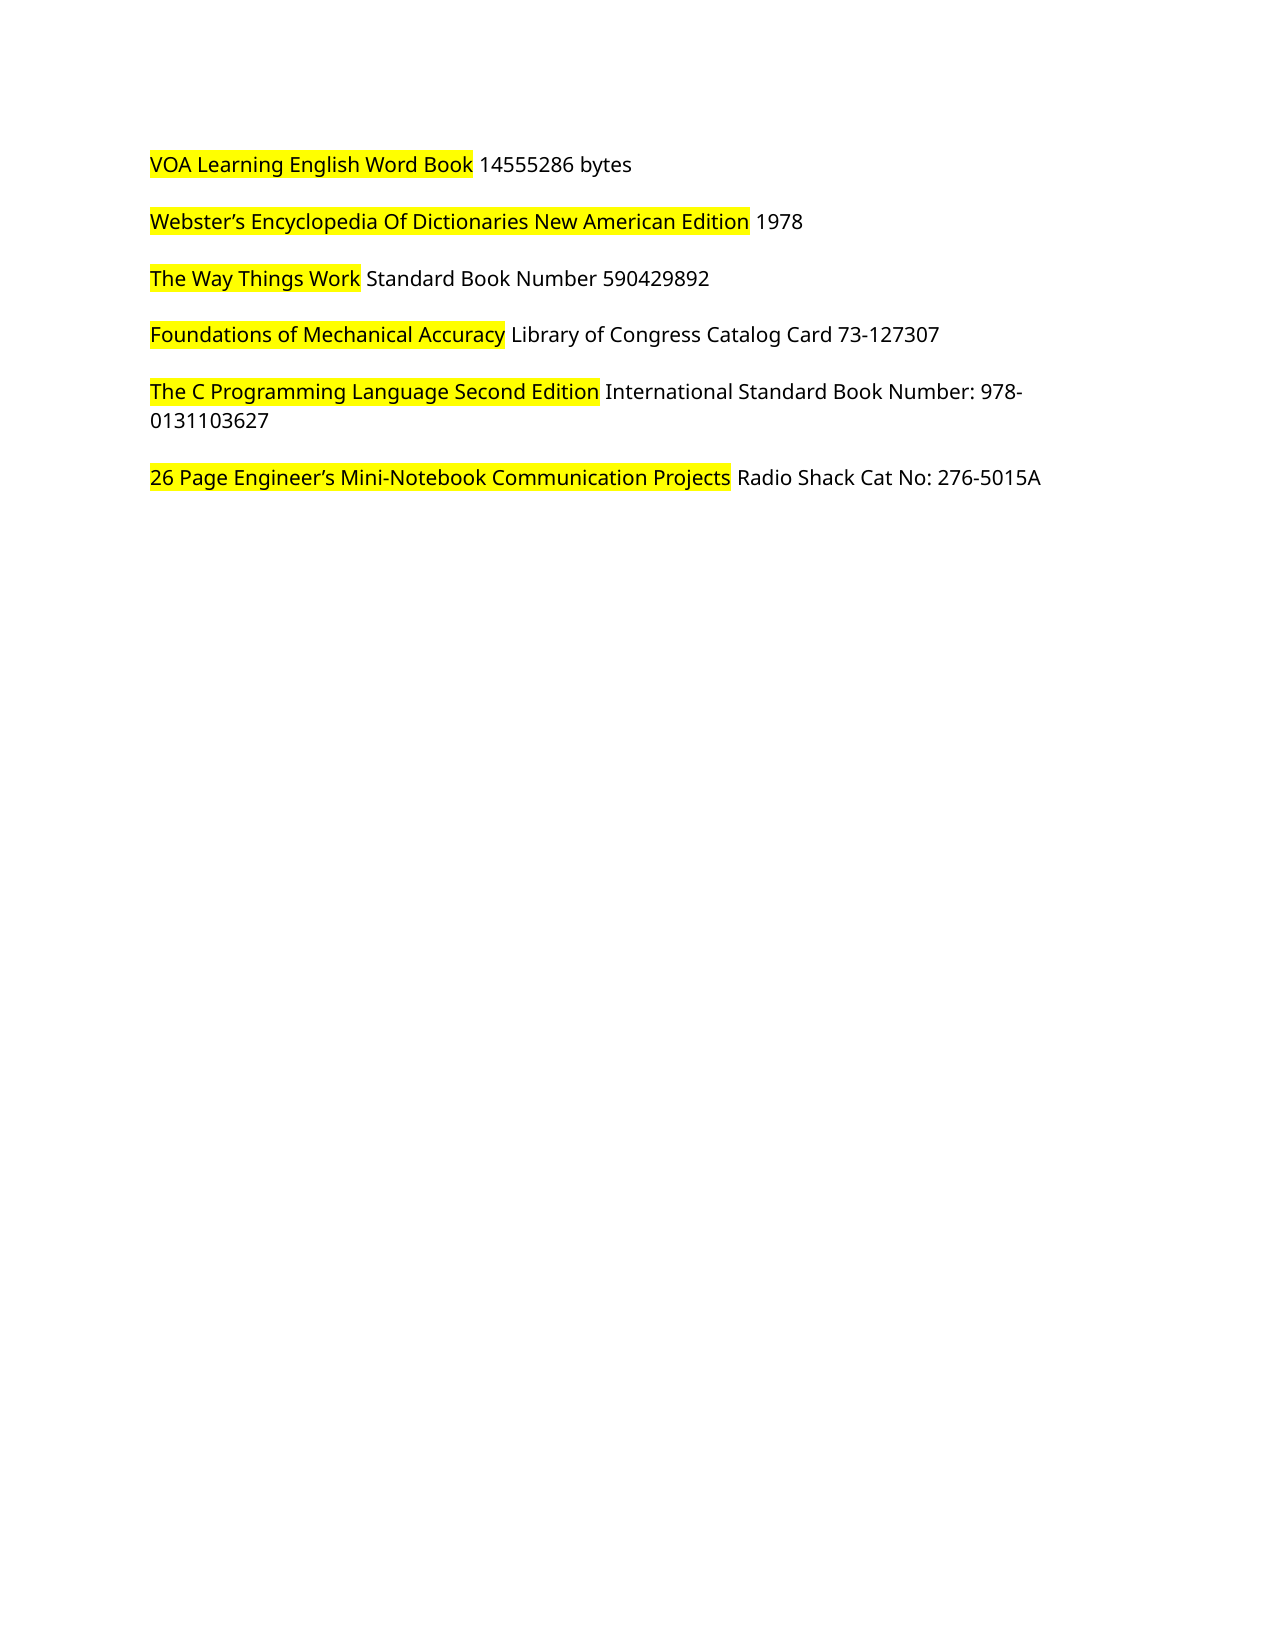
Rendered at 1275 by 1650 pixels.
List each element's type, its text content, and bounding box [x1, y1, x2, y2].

text The C Programming Language Second Edition International Standard Book Number: 978-0131103627 [150, 377, 1125, 434]
text Foundations of Mechanical Accuracy Library of Congress Catalog Card 73-127307 [150, 321, 1125, 349]
text The Way Things Work Standard Book Number 590429892 [150, 264, 1125, 292]
text Webster’s Encyclopedia Of Dictionaries New American Edition 1978 [150, 207, 1125, 235]
text 26 Page Engineer’s Mini-Notebook Communication Projects Radio Shack Cat No: 276-5015A [150, 463, 1125, 491]
text VOA Learning English Word Book 14555286 bytes [150, 150, 1125, 178]
